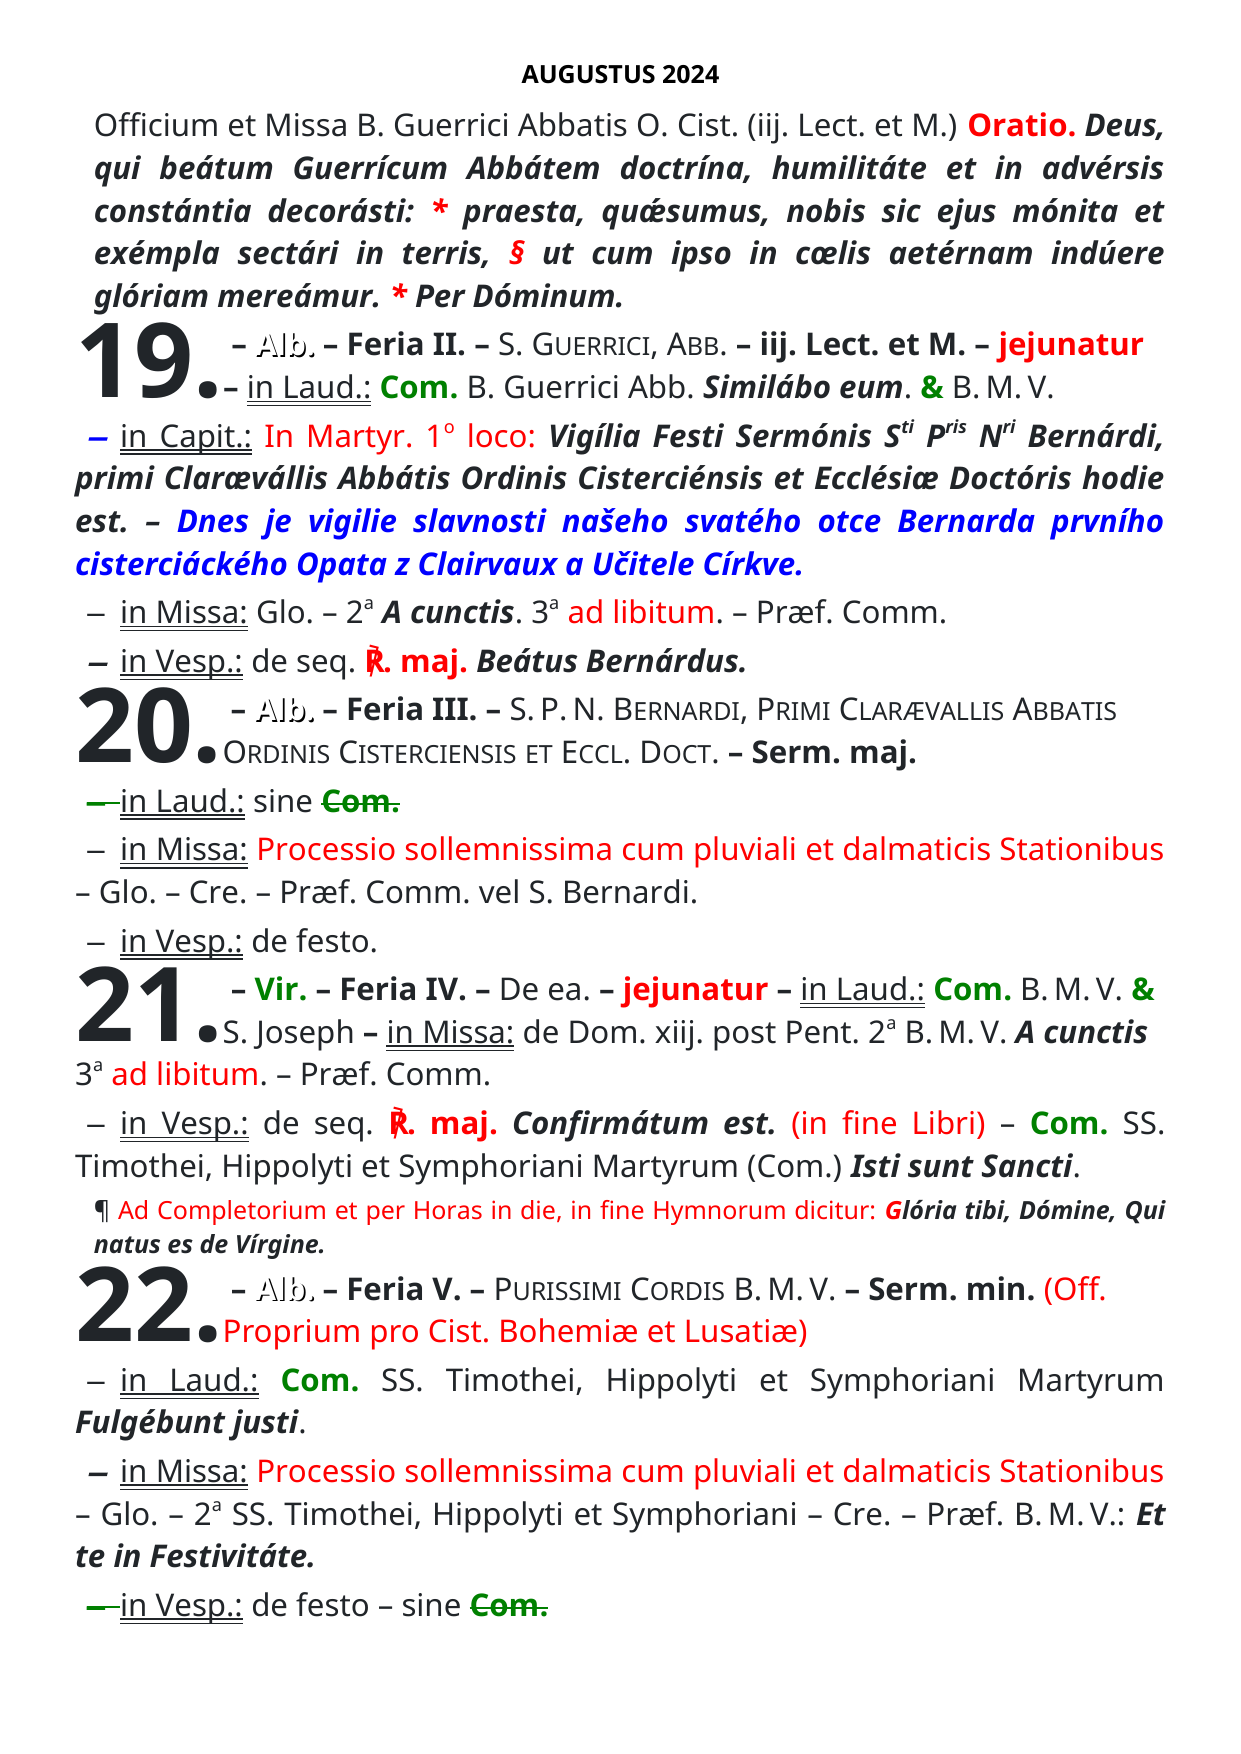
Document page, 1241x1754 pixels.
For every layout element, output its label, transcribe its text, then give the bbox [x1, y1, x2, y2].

text Officium et Missa B. Guerrici Abbatis O. Cist. (iij. Lect. et M.) Oratio. Deus, qui beátum Guerrícum Abbátem doctrína, humilitáte et in advérsis constántia decorásti: * praesta, quǽsumus, nobis sic ejus mónita et exémpla sectári in terris, § ut cum ipso in cœlis aetérnam indúere glóriam mereámur. * Per Dóminum. [94, 103, 1166, 316]
text 20. – Alb. – Feria III. – S. P. N. Bernardi, Primi Clarævallis Abbatis Ordinis Cisterciensis et Eccl. Doct. – Serm. maj. [75, 687, 1166, 773]
text ¶ Ad Completorium et per Horas in die, in fine Hymnorum dicitur: Glória tibi, Dómine, Qui natus es de Vírgine. [94, 1192, 1166, 1260]
list in Missa: Glo. – 2a A cunctis. 3a ad libitum. – Præf. Comm. [75, 590, 1166, 633]
text 21. – Vir. – Feria IV. – De ea. – jejunatur – in Laud.: Com. B. M. V. & S. Joseph – in Missa: de Dom. xiij. post Pent. 2a B. M. V. A cunctis 3a ad libitum. – Præf. Comm. [75, 967, 1166, 1095]
list in Missa: Processio sollemnissima cum pluviali et dalmaticis Stationibus – Glo. – 2a SS. Timothei, Hippolyti et Symphoriani – Cre. – Præf. B. M. V.: Et te in Festivitáte. [75, 1449, 1166, 1577]
text 19. – Alb. – Feria II. – S. Guerrici, Abb. – iij. Lect. et M. – jejunatur – in Laud.: Com. B. Guerrici Abb. Similábo eum. & B. M. V. [75, 322, 1166, 408]
list in Vesp.: de festo. [75, 918, 1166, 961]
list in Vesp.: de seq. ℟. maj. Beátus Bernárdus. [75, 639, 1166, 681]
list in Capit.: In Martyr. 1o loco: Vigília Festi Sermónis Sti Pris Nri Bernárdi, primi Clarævállis Abbátis Ordinis Cisterciénsis et Ecclésiæ Doctóris hodie est. – Dnes je vigilie slavnosti našeho svatého otce Bernarda prvního cisterciáckého Opata z Clairvaux a Učitele Církve. [75, 414, 1166, 584]
list in Missa: Processio sollemnissima cum pluviali et dalmaticis Stationibus – Glo. – Cre. – Præf. Comm. vel S. Bernardi. [75, 827, 1166, 912]
list in Vesp.: de seq. ℟. maj. Confirmátum est. (in fine Libri) – Com. SS. Timothei, Hippolyti et Symphoriani Martyrum (Com.) Isti sunt Sancti. [75, 1101, 1166, 1186]
list in Vesp.: de festo – sine Com. [75, 1583, 1166, 1625]
list in Laud.: Com. SS. Timothei, Hippolyti et Symphoriani Martyrum Fulgébunt justi. [75, 1358, 1166, 1443]
text 22. – Alb. – Feria V. – Purissimi Cordis B. M. V. – Serm. min. (Off. Proprium pro Cist. Bohemiæ et Lusatiæ) [75, 1266, 1166, 1352]
list in Laud.: sine Com. [75, 779, 1166, 821]
